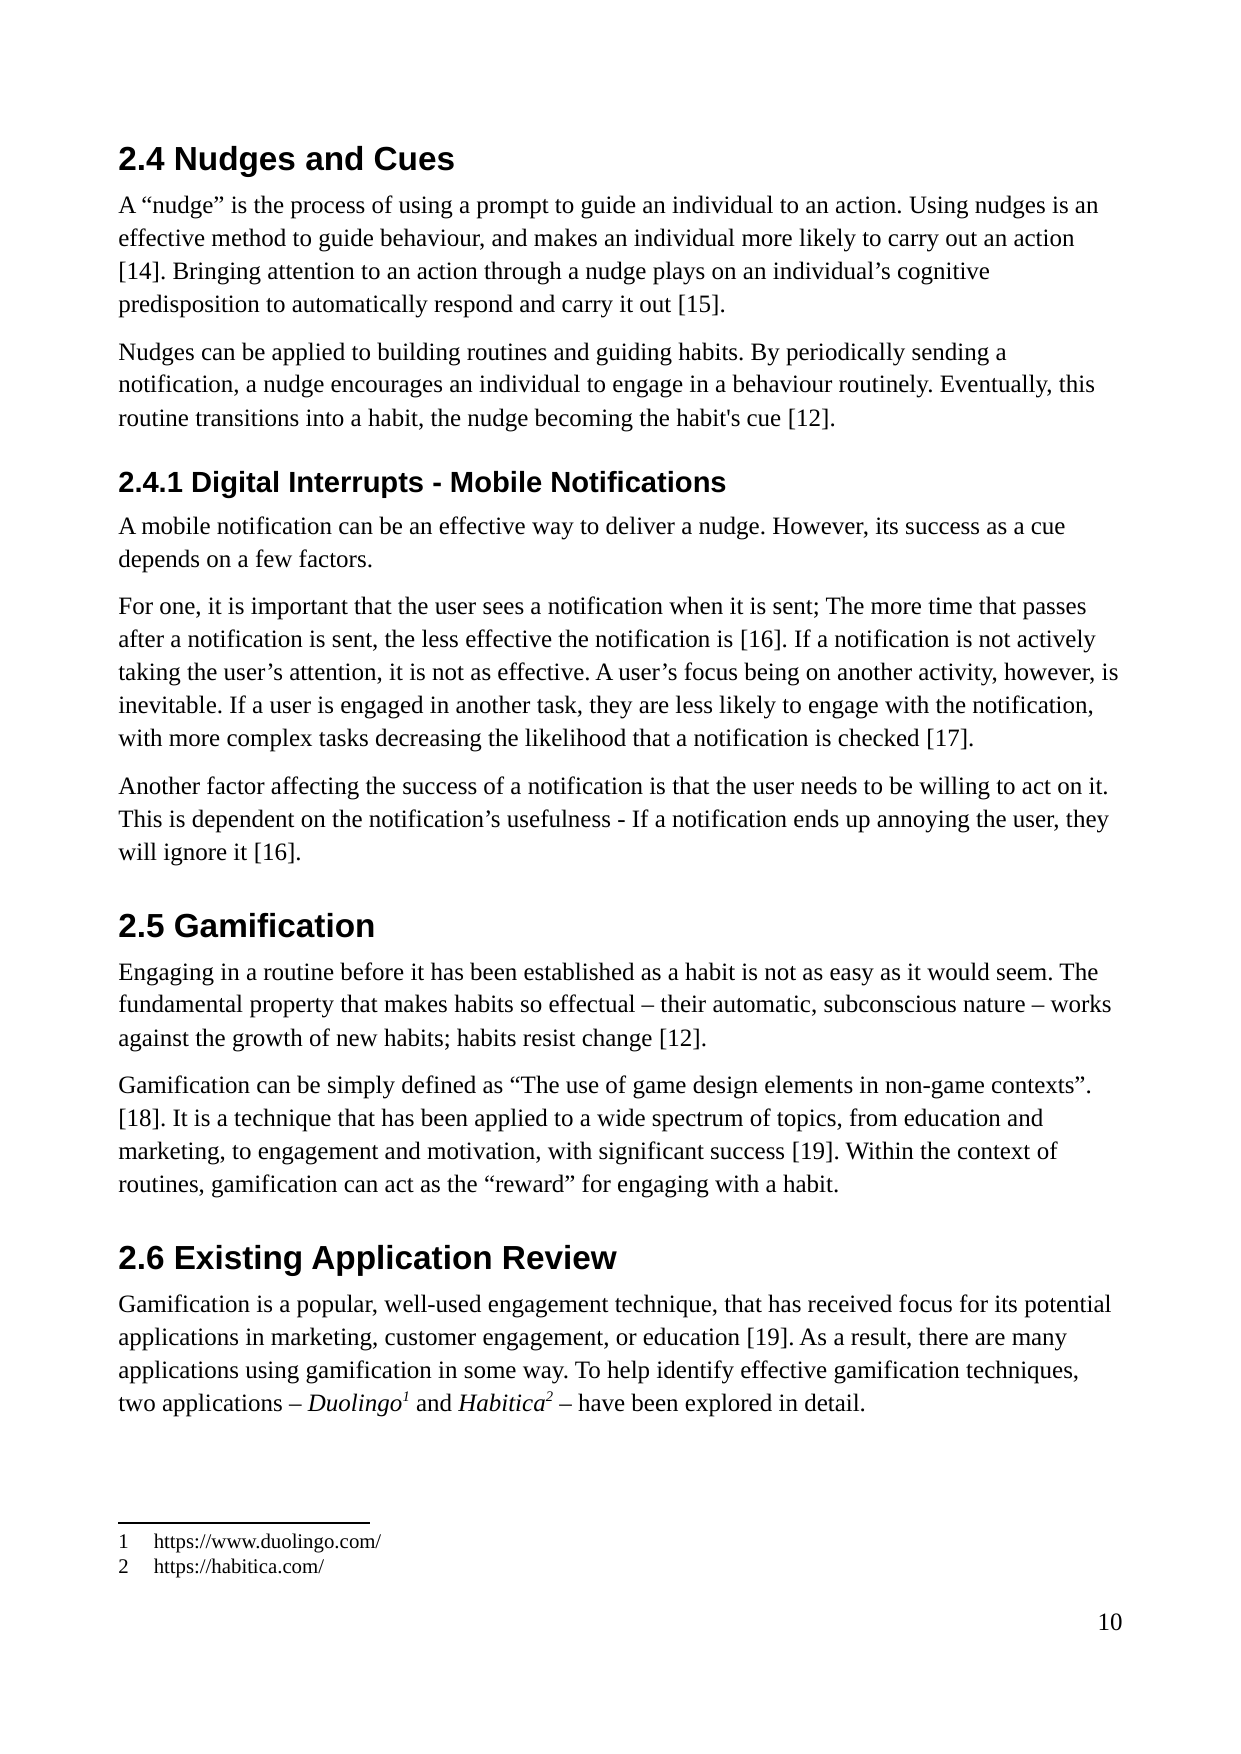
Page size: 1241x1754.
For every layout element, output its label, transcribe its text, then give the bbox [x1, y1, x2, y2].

text Gamification can be simply defined as “The use of game design elements in non-game contexts”. [18]. It is a technique that has been applied to a wide spectrum of topics, from education and marketing, to engagement and motivation, with significant success [19]. Within the context of routines, gamification can act as the “reward” for engaging with a habit. [118, 1070, 1122, 1198]
text https://www.duolingo.com/ [118, 1529, 1122, 1553]
text Nudges can be applied to building routines and guiding habits. By periodically sending a notification, a nudge encourages an individual to engage in a behaviour routinely. Eventually, this routine transitions into a habit, the nudge becoming the habit's cue [12]. [118, 337, 1122, 431]
subtitle 2.6 Existing Application Review [118, 1238, 1122, 1276]
text Another factor affecting the success of a notification is that the user needs to be willing to act on it. This is dependent on the notification’s usefulness - If a notification ends up annoying the user, they will ignore it [16]. [118, 771, 1122, 866]
subtitle 2.4 Nudges and Cues [118, 139, 1122, 177]
text A “nudge” is the process of using a prompt to guide an individual to an action. Using nudges is an effective method to guide behaviour, and makes an individual more likely to carry out an action [14]. Bringing attention to an action through a nudge plays on an individual’s cognitive predisposition to automatically respond and carry it out [15]. [118, 190, 1122, 318]
text A mobile notification can be an effective way to deliver a nudge. However, its success as a cue depends on a few factors. [118, 511, 1122, 573]
text For one, it is important that the user sees a notification when it is sent; The more time that passes after a notification is sent, the less effective the notification is [16]. If a notification is not actively taking the user’s attention, it is not as effective. A user’s focus being on another activity, however, is inevitable. If a user is engaged in another task, they are less likely to engage with the notification, with more complex tasks decreasing the likelihood that a notification is checked [17]. [118, 591, 1122, 752]
text Gamification is a popular, well-used engagement technique, that has received focus for its potential applications in marketing, customer engagement, or education [19]. As a result, there are many applications using gamification in some way. To help identify effective gamification techniques, two applications – Duolingo and Habitica – have been explored in detail. [118, 1289, 1122, 1416]
subtitle 2.5 Gamification [118, 906, 1122, 944]
subtitle 2.4.1 Digital Interrupts - Mobile Notifications [118, 465, 1122, 498]
text https://habitica.com/ [118, 1553, 1122, 1578]
text Engaging in a routine before it has been established as a habit is not as easy as it would seem. The fundamental property that makes habits so effectual – their automatic, subconscious nature – works against the growth of new habits; habits resist change [12]. [118, 957, 1122, 1051]
